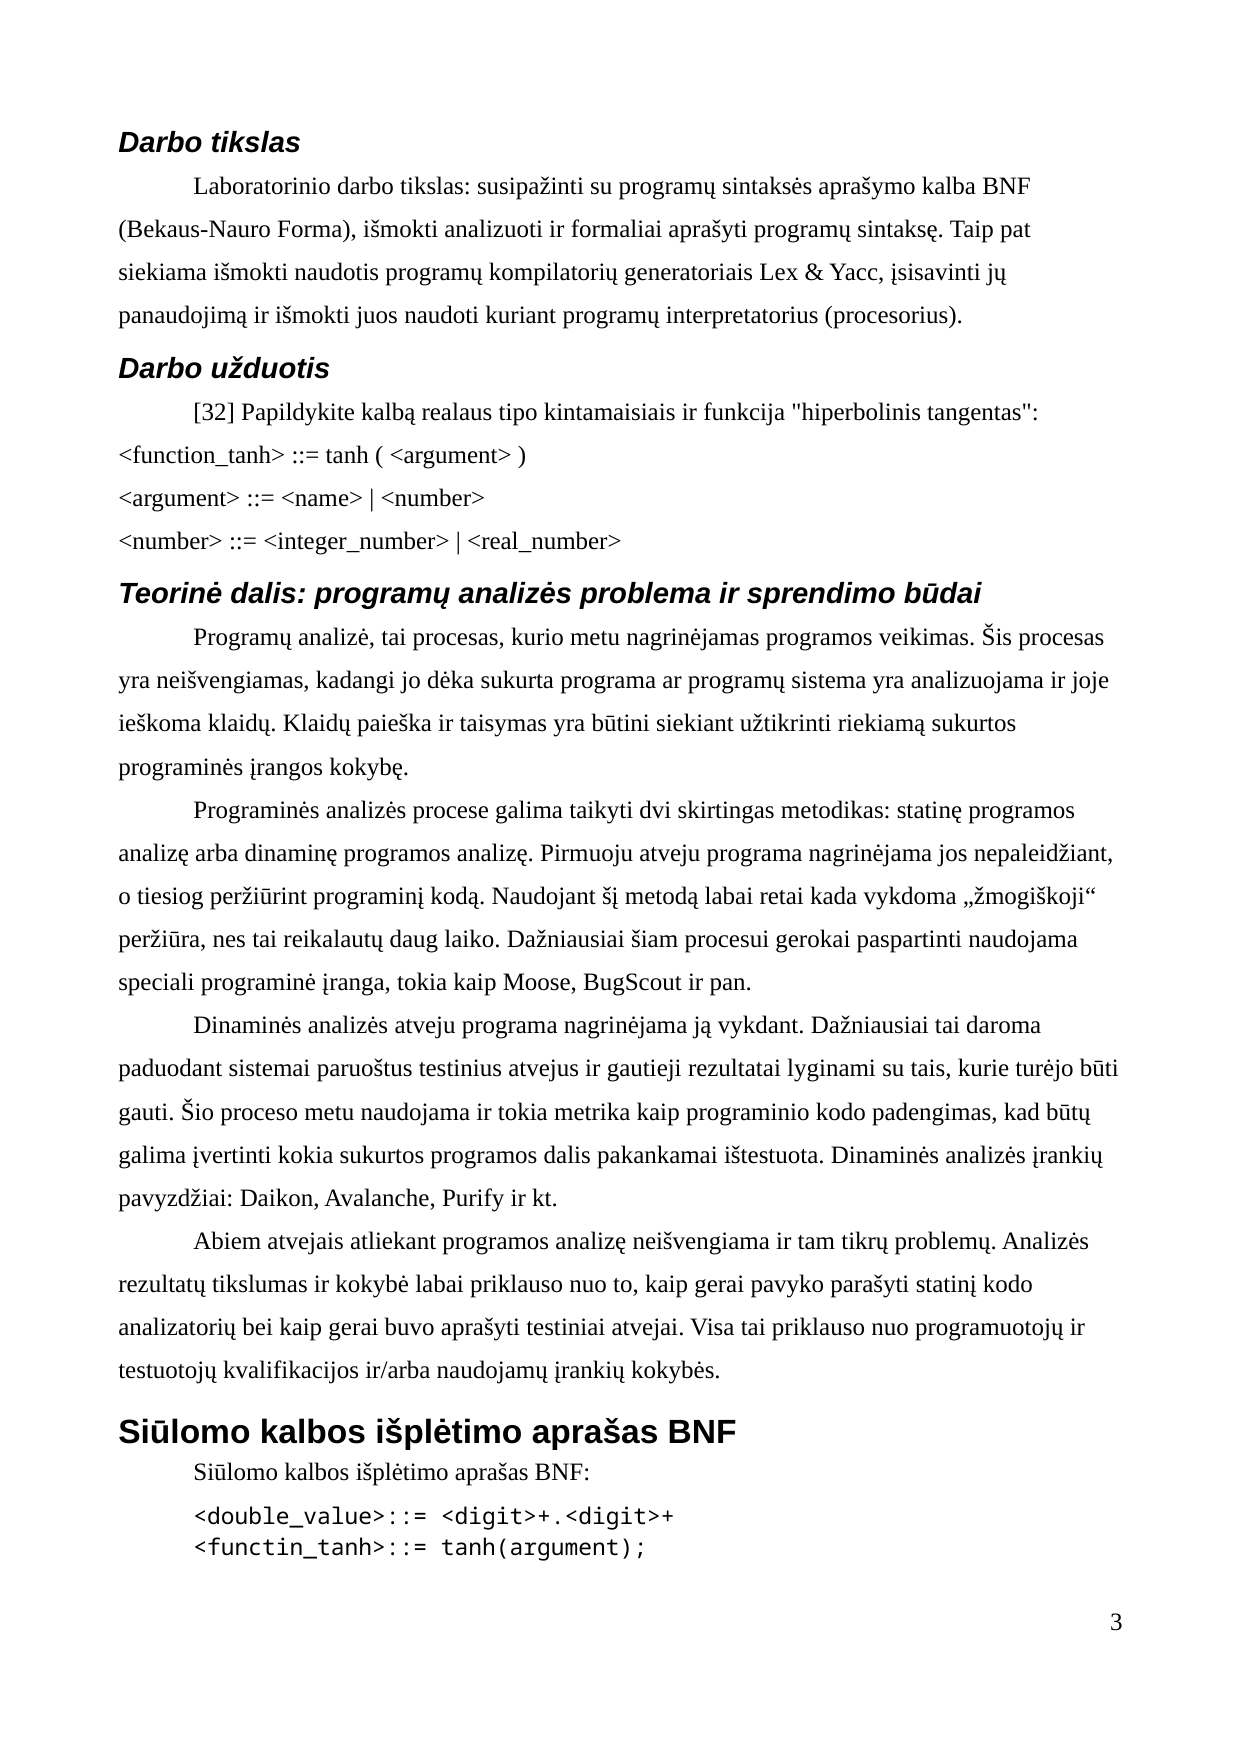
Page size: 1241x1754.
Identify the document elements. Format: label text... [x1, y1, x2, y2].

text [32] Papildykite kalbą realaus tipo kintamaisiais ir funkcija "hiperbolinis tangentas": [118, 397, 1122, 425]
text <function_tanh> ::= tanh ( <argument> ) [118, 440, 1122, 468]
text <argument> ::= <name> | <number> [118, 483, 1122, 512]
text Laboratorinio darbo tikslas: susipažinti su programų sintaksės aprašymo kalba BNF (Bekaus-Nauro Forma), išmokti analizuoti ir formaliai aprašyti programų sintaksę. Taip pat siekiama išmokti naudotis programų kompilatorių generatoriais Lex & Yacc, įsisavinti jų panaudojimą ir išmokti juos naudoti kuriant programų interpretatorius (procesorius). [118, 171, 1122, 329]
text Programinės analizės procese galima taikyti dvi skirtingas metodikas: statinę programos analizę arba dinaminę programos analizę. Pirmuoju atveju programa nagrinėjama jos nepaleidžiant, o tiesiog peržiūrint programinį kodą. Naudojant šį metodą labai retai kada vykdoma „žmogiškoji“ peržiūra, nes tai reikalautų daug laiko. Dažniausiai šiam procesui gerokai paspartinti naudojama speciali programinė įranga, tokia kaip Moose, BugScout ir pan. [118, 795, 1122, 996]
subtitle Darbo tikslas [118, 125, 1122, 159]
text Programų analizė, tai procesas, kurio metu nagrinėjamas programos veikimas. Šis procesas yra neišvengiamas, kadangi jo dėka sukurta programa ar programų sistema yra analizuojama ir joje ieškoma klaidų. Klaidų paieška ir taisymas yra būtini siekiant užtikrinti riekiamą sukurtos programinės įrangos kokybę. [118, 622, 1122, 780]
text Dinaminės analizės atveju programa nagrinėjama ją vykdant. Dažniausiai tai daroma paduodant sistemai paruoštus testinius atvejus ir gautieji rezultatai lyginami su tais, kurie turėjo būti gauti. Šio proceso metu naudojama ir tokia metrika kaip programinio kodo padengimas, kad būtų galima įvertinti kokia sukurtos programos dalis pakankamai ištestuota. Dinaminės analizės įrankių pavyzdžiai: Daikon, Avalanche, Purify ir kt. [118, 1010, 1122, 1212]
text <double_value>::= <digit>+.<digit>+ [118, 1500, 1122, 1531]
subtitle Darbo užduotis [118, 351, 1122, 384]
subtitle Siūlomo kalbos išplėtimo aprašas BNF [118, 1411, 1122, 1450]
subtitle Teorinė dalis: programų analizės problema ir sprendimo būdai [118, 576, 1122, 610]
text <number> ::= <integer_number> | <real_number> [118, 526, 1122, 555]
text Siūlomo kalbos išplėtimo aprašas BNF: [118, 1457, 1122, 1485]
text Abiem atvejais atliekant programos analizę neišvengiama ir tam tikrų problemų. Analizės rezultatų tikslumas ir kokybė labai priklauso nuo to, kaip gerai pavyko parašyti statinį kodo analizatorių bei kaip gerai buvo aprašyti testiniai atvejai. Visa tai priklauso nuo programuotojų ir testuotojų kvalifikacijos ir/arba naudojamų įrankių kokybės. [118, 1226, 1122, 1384]
text <functin_tanh>::= tanh(argument); [118, 1531, 1122, 1562]
